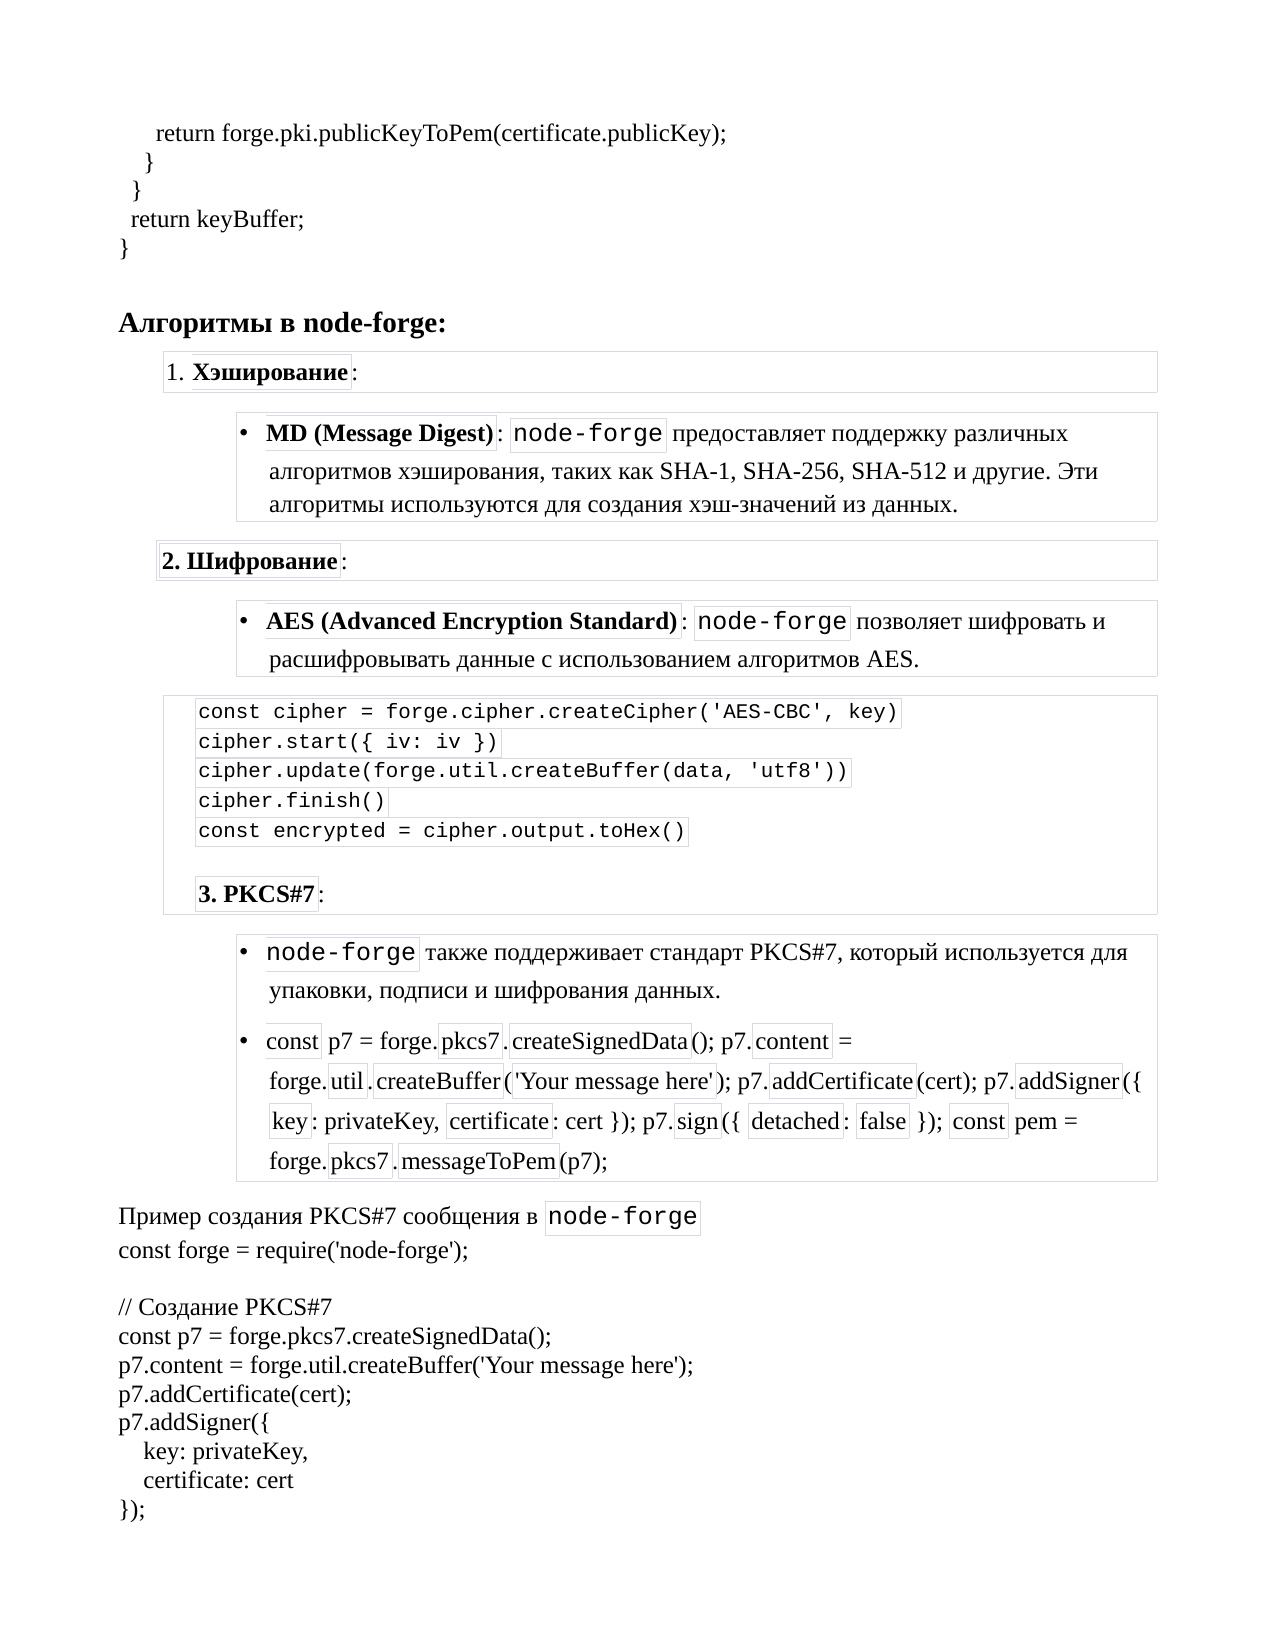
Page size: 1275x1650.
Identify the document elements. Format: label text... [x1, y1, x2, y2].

list [502, 725, 1157, 754]
text return forge.pki.publicKeyToPem(certificate.publicKey); } } return keyBuffer; } [118, 118, 1157, 262]
text p7.addCertificate(cert); [118, 1379, 1157, 1407]
list AES (Advanced Encryption Standard): node-forge позволяет шифровать и расшифровывать данные с использованием алгоритмов AES. [237, 601, 1157, 676]
text [701, 1201, 1157, 1235]
list Хэширование: [164, 352, 1157, 392]
text const p7 = forge.pkcs7.createSignedData(); [118, 1321, 1157, 1350]
text const forge = require('node-forge'); [118, 1235, 1157, 1264]
list const cipher = forge.cipher.createCipher('AES-CBC', key) [164, 696, 1157, 725]
text 2. Шифрование: [157, 541, 1157, 580]
list node-forge также поддерживает стандарт PKCS#7, который используется для упаковки, подписи и шифрования данных. [237, 935, 1157, 1004]
text Пример создания PKCS#7 сообщения в [118, 1201, 545, 1235]
list 3. PKCS#7: [164, 873, 1157, 914]
list [164, 784, 195, 814]
text certificate: cert [118, 1465, 1157, 1494]
list cipher.start({ iv: iv }) [196, 729, 501, 754]
list cipher.update(forge.util.createBuffer(data, 'utf8')) [502, 754, 1157, 784]
list const encrypted = cipher.output.toHex() [196, 818, 688, 846]
list const p7 = forge.pkcs7.createSignedData(); p7.content = forge.util.createBuffer('Your message here'); p7.addCertificate(cert); p7.addSigner({ key: privateKey, certificate: cert }); p7.sign({ detached: false }); const pem = forge.pkcs7.messageToPem(p7); [237, 1020, 1157, 1181]
text // Создание PKCS#7 [118, 1292, 1157, 1321]
text p7.content = forge.util.createBuffer('Your message here'); [118, 1350, 1157, 1379]
text p7.addSigner({ [118, 1407, 1157, 1436]
list cipher.update(forge.util.createBuffer(data, 'utf8')) [196, 759, 851, 784]
list const encrypted = cipher.output.toHex() [389, 814, 1157, 847]
text node-forge [546, 1202, 700, 1235]
list const encrypted = cipher.output.toHex() [164, 814, 195, 847]
subtitle Алгоритмы в node-forge: [118, 305, 1157, 339]
list cipher.finish() [196, 788, 388, 814]
list MD (Message Digest): node-forge предоставляет поддержку различных алгоритмов хэширования, таких как SHA-1, SHA-256, SHA-512 и другие. Эти алгоритмы используются для создания хэш-значений из данных. [237, 413, 1157, 521]
text key: privateKey, [118, 1436, 1157, 1465]
list [164, 725, 195, 754]
list [389, 784, 1157, 814]
text }); [118, 1494, 1157, 1522]
